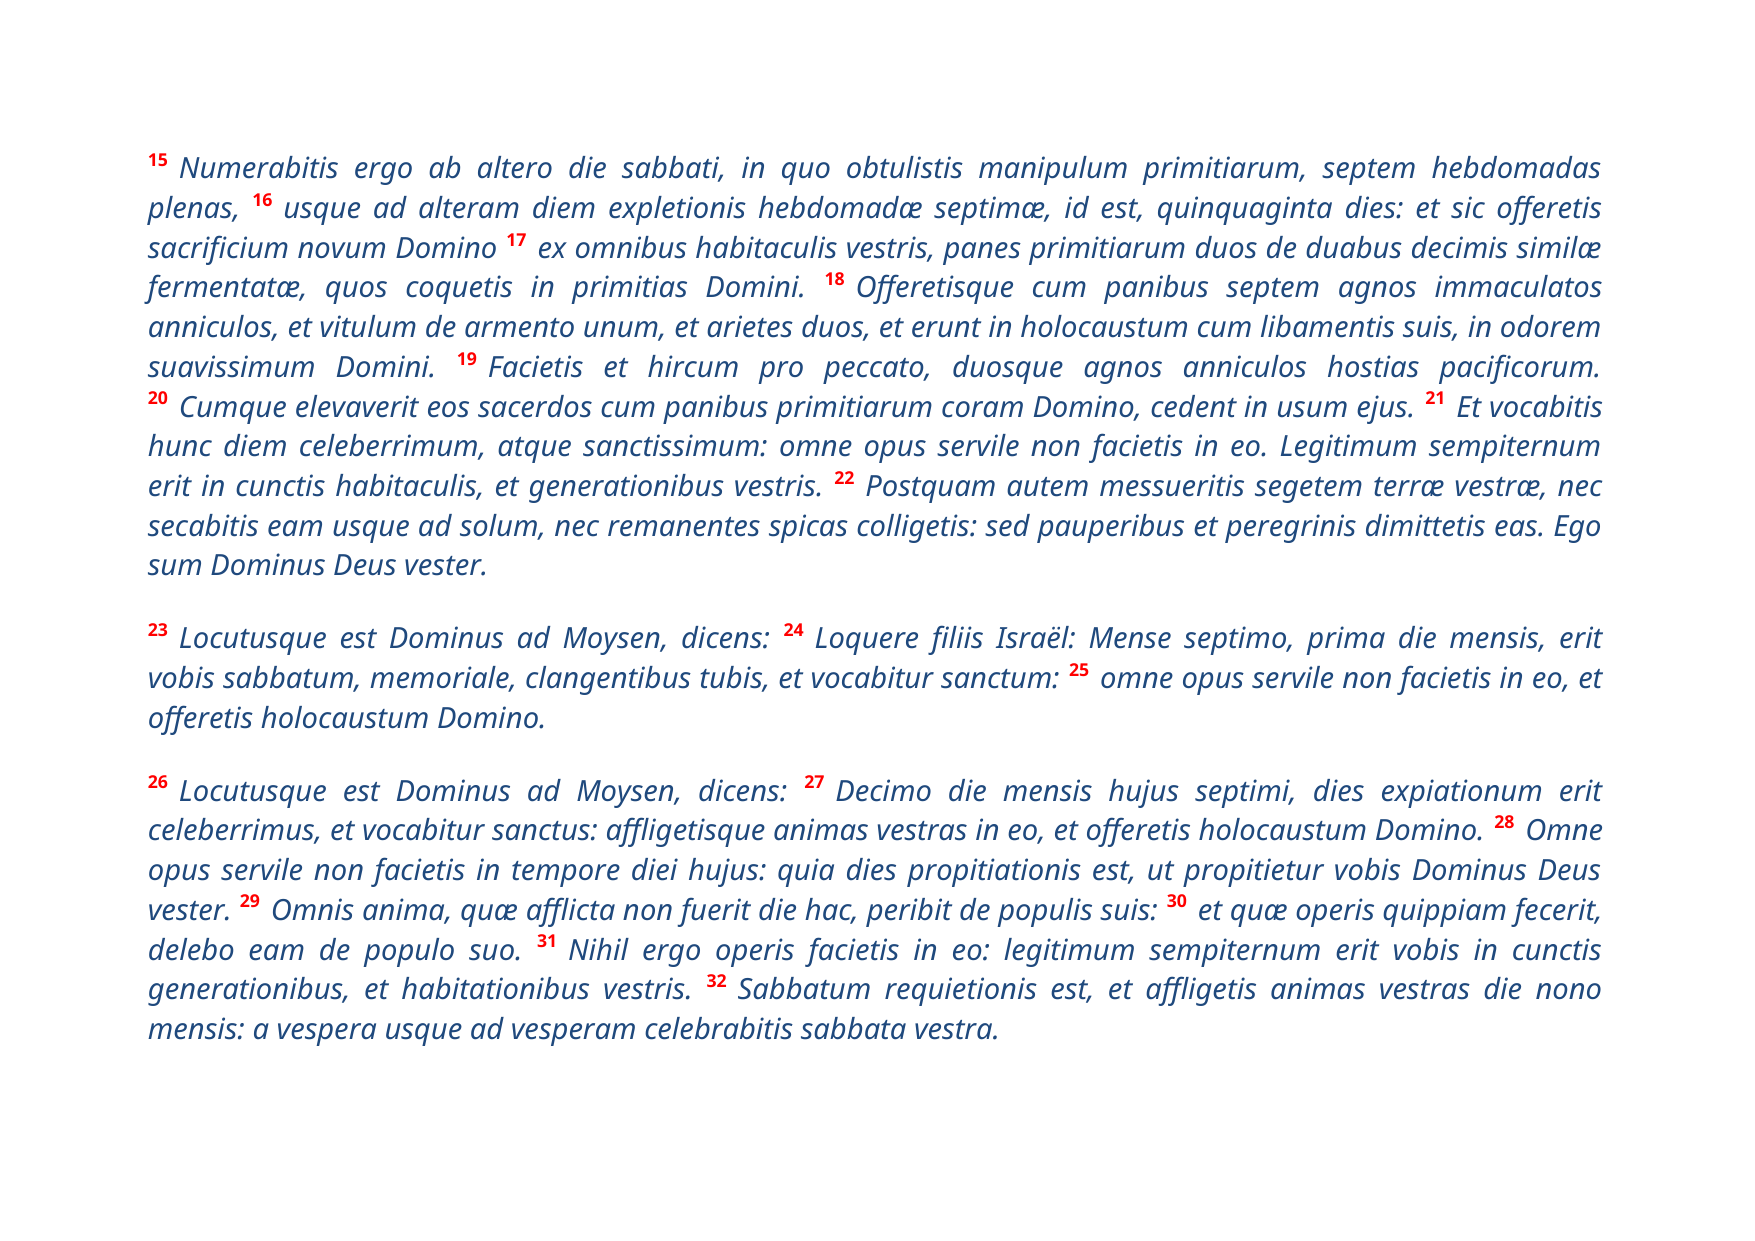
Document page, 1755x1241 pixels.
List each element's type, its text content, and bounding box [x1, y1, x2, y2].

text 23 Locutusque est Dominus ad Moysen, dicens: 24 Loquere filiis Israël: Mense septimo, prima die mensis, erit vobis sabbatum, memoriale, clangentibus tubis, et vocabitur sanctum: 25 omne opus servile non facietis in eo, et offeretis holocaustum Domino. [148, 618, 1606, 737]
text 15 Numerabitis ergo ab altero die sabbati, in quo obtulistis manipulum primitiarum, septem hebdomadas plenas, 16 usque ad alteram diem expletionis hebdomadæ septimæ, id est, quinquaginta dies: et sic offeretis sacrificium novum Domino 17 ex omnibus habitaculis vestris, panes primitiarum duos de duabus decimis similæ fermentatæ, quos coquetis in primitias Domini. 18 Offeretisque cum panibus septem agnos immaculatos anniculos, et vitulum de armento unum, et arietes duos, et erunt in holocaustum cum libamentis suis, in odorem suavissimum Domini. 19 Facietis et hircum pro peccato, duosque agnos anniculos hostias pacificorum. 20 Cumque elevaverit eos sacerdos cum panibus primitiarum coram Domino, cedent in usum ejus. 21 Et vocabitis hunc diem celeberrimum, atque sanctissimum: omne opus servile non facietis in eo. Legitimum sempiternum erit in cunctis habitaculis, et generationibus vestris. 22 Postquam autem messueritis segetem terræ vestræ, nec secabitis eam usque ad solum, nec remanentes spicas colligetis: sed pauperibus et peregrinis dimittetis eas. Ego sum Dominus Deus vester. [148, 148, 1606, 584]
text 26 Locutusque est Dominus ad Moysen, dicens: 27 Decimo die mensis hujus septimi, dies expiationum erit celeberrimus, et vocabitur sanctus: affligetisque animas vestras in eo, et offeretis holocaustum Domino. 28 Omne opus servile non facietis in tempore diei hujus: quia dies propitiationis est, ut propitietur vobis Dominus Deus vester. 29 Omnis anima, quæ afflicta non fuerit die hac, peribit de populis suis: 30 et quæ operis quippiam fecerit, delebo eam de populo suo. 31 Nihil ergo operis facietis in eo: legitimum sempiternum erit vobis in cunctis generationibus, et habitationibus vestris. 32 Sabbatum requietionis est, et affligetis animas vestras die nono mensis: a vespera usque ad vesperam celebrabitis sabbata vestra. [148, 770, 1606, 1048]
